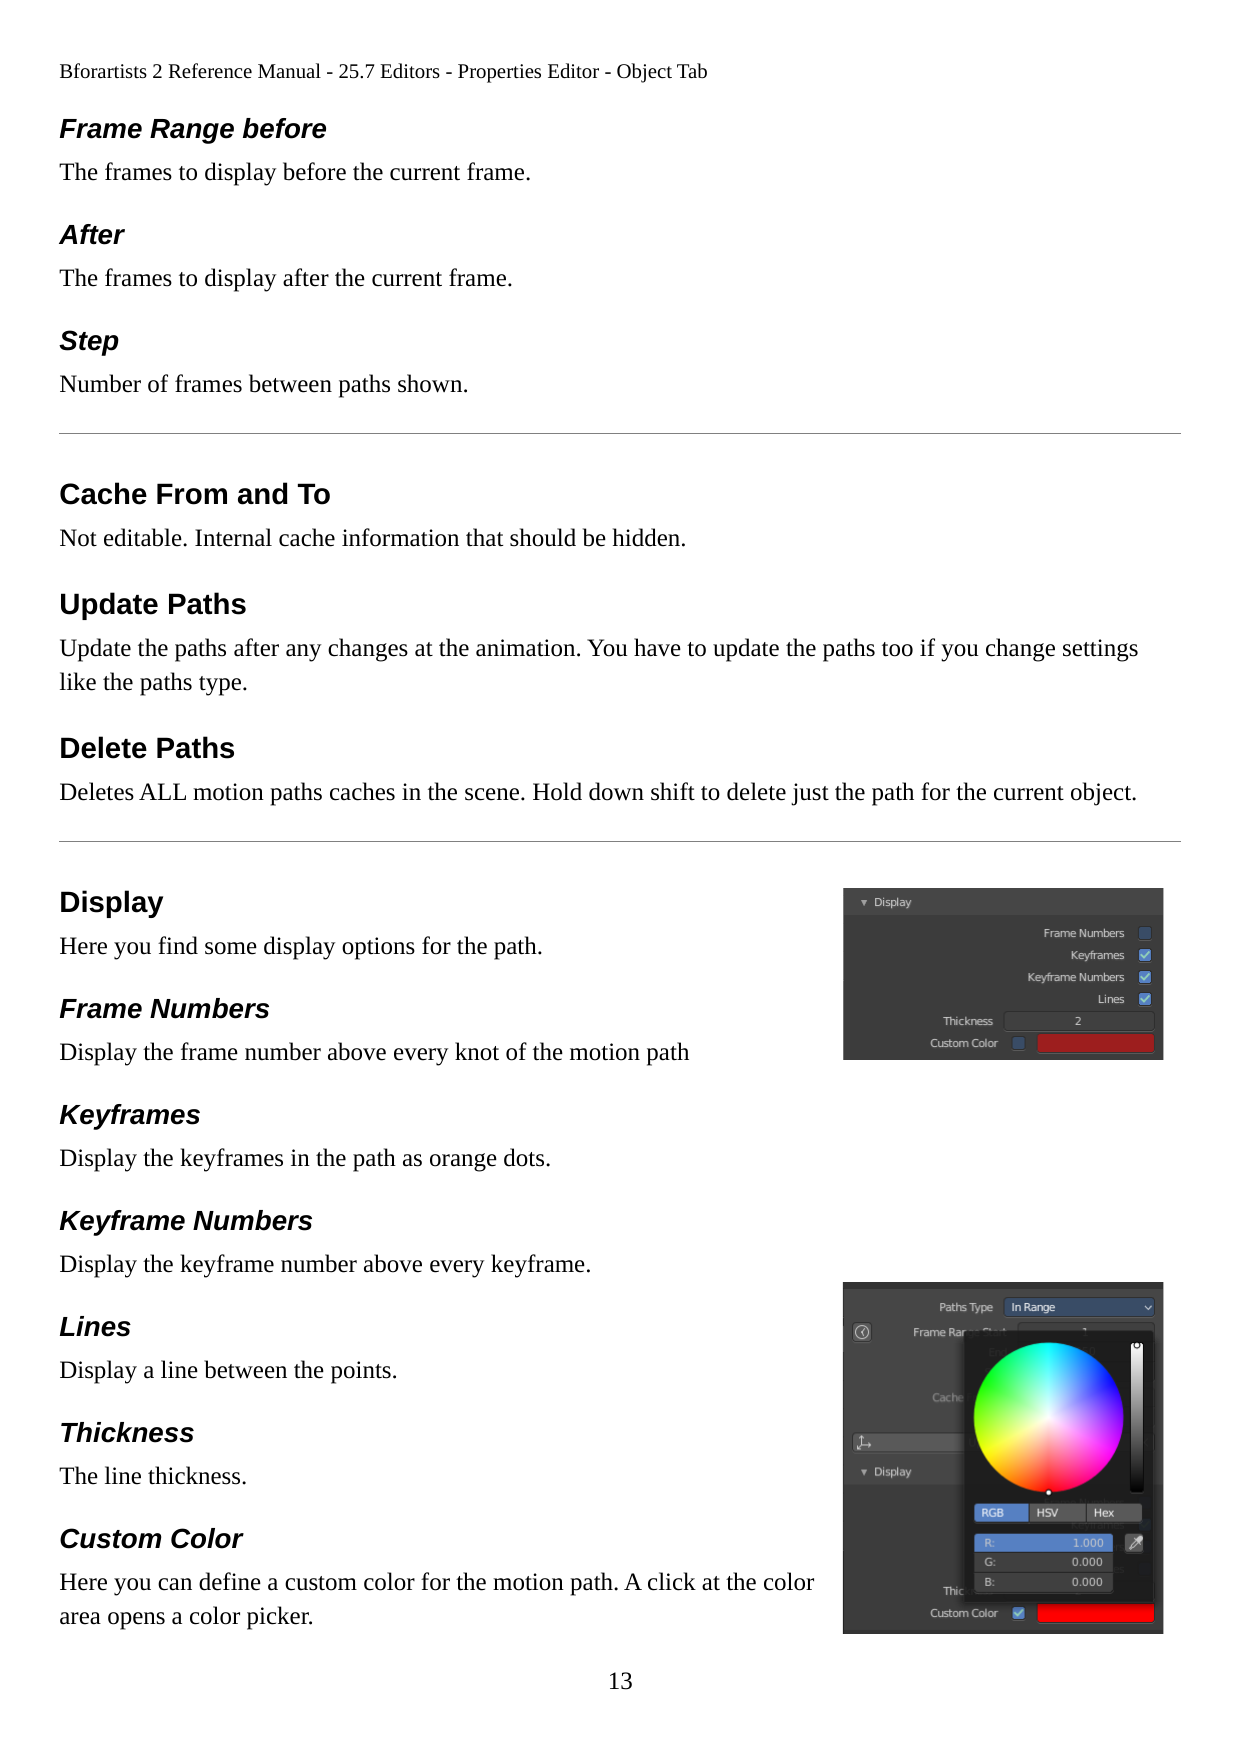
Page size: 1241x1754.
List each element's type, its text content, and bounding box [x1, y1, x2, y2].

text Display the keyframe number above every keyframe. [59, 1249, 1181, 1278]
subtitle Thickness [59, 1417, 842, 1448]
subtitle Frame Numbers [59, 993, 843, 1025]
picture [843, 888, 1164, 1060]
subtitle Step [59, 324, 1181, 356]
subtitle Lines [59, 1311, 842, 1342]
subtitle Display [59, 885, 1181, 919]
subtitle After [59, 218, 1181, 250]
text Here you can define a custom color for the motion path. A click at the color area opens a color picker. [59, 1567, 842, 1630]
text Not editable. Internal cache information that should be hidden. [59, 523, 1181, 552]
text The frames to display before the current frame. [59, 157, 1181, 186]
subtitle [1164, 993, 1181, 1025]
subtitle Update Paths [59, 587, 1181, 620]
text [1164, 1461, 1181, 1490]
text The frames to display after the current frame. [59, 263, 1181, 292]
subtitle Keyframe Numbers [59, 1205, 1181, 1237]
text Number of frames between paths shown. [59, 369, 1181, 398]
subtitle Cache From and To [59, 477, 1181, 510]
subtitle Delete Paths [59, 731, 1181, 765]
text Deletes ALL motion paths caches in the scene. Hold down shift to delete just the path for the current object. [59, 777, 1181, 806]
text Display the frame number above every knot of the motion path [59, 1037, 1181, 1066]
text The line thickness. [59, 1461, 842, 1490]
text Here you find some display options for the path. [59, 931, 843, 960]
picture [842, 1282, 1164, 1634]
text Display a line between the points. [59, 1355, 842, 1384]
subtitle [1164, 1417, 1181, 1448]
subtitle [1164, 1311, 1181, 1342]
subtitle [1164, 1522, 1181, 1554]
text Update the paths after any changes at the animation. You have to update the paths too if you change settings like the paths type. [59, 633, 1181, 696]
subtitle Custom Color [59, 1522, 842, 1554]
subtitle Keyframes [59, 1099, 1181, 1131]
text Display the keyframes in the path as orange dots. [59, 1143, 1181, 1172]
subtitle Frame Range before [59, 113, 1181, 144]
